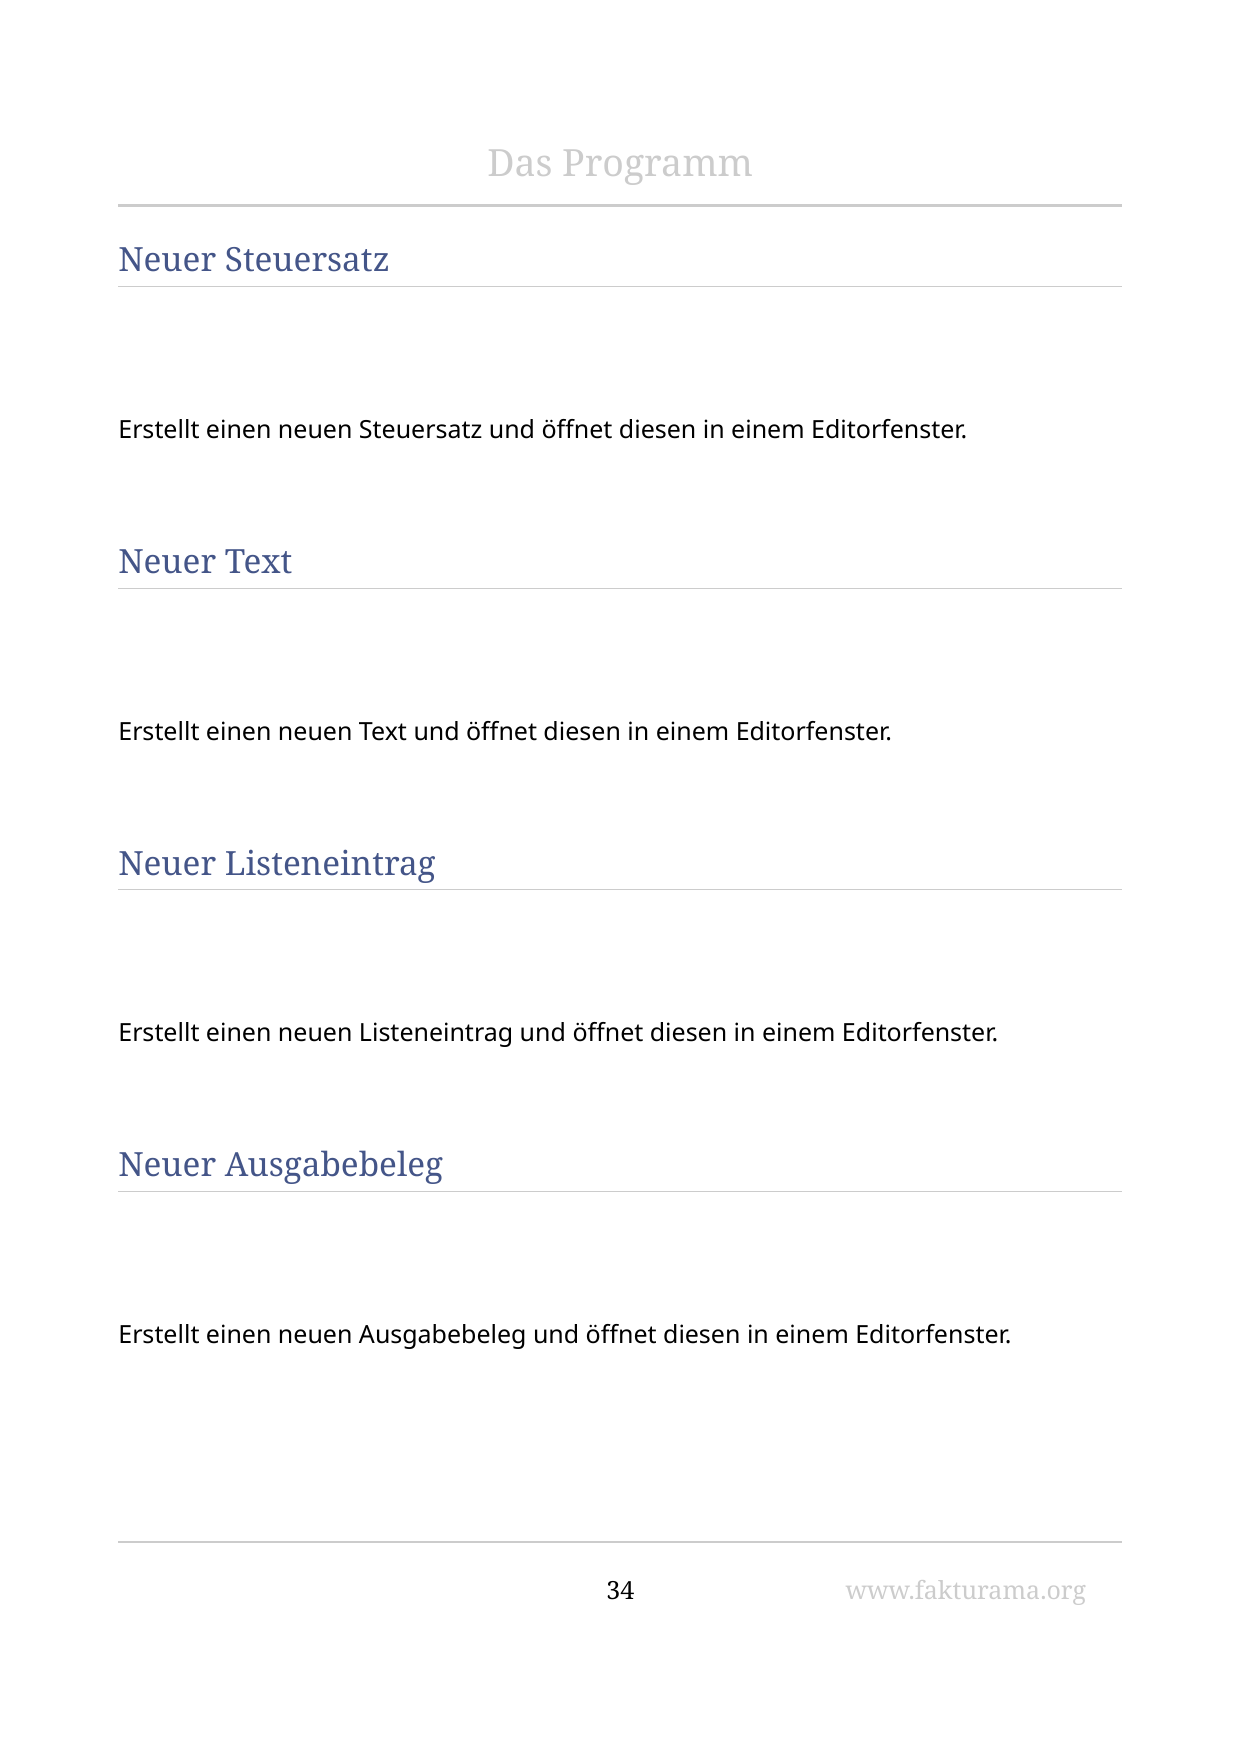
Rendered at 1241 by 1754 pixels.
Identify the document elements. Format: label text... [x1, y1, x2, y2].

subtitle Neuer Listeneintrag [118, 839, 1122, 889]
text Erstellt einen neuen Text und öffnet diesen in einem Editorfenster. [118, 713, 1122, 747]
subtitle Neuer Ausgabebeleg [118, 1141, 1122, 1191]
subtitle Neuer Steuersatz [118, 236, 1122, 286]
text Erstellt einen neuen Listeneintrag und öffnet diesen in einem Editorfenster. [118, 1015, 1122, 1049]
subtitle Neuer Text [118, 538, 1122, 588]
text Erstellt einen neuen Steuersatz und öffnet diesen in einem Editorfenster. [118, 412, 1122, 446]
text Erstellt einen neuen Ausgabebeleg und öffnet diesen in einem Editorfenster. [118, 1316, 1122, 1350]
